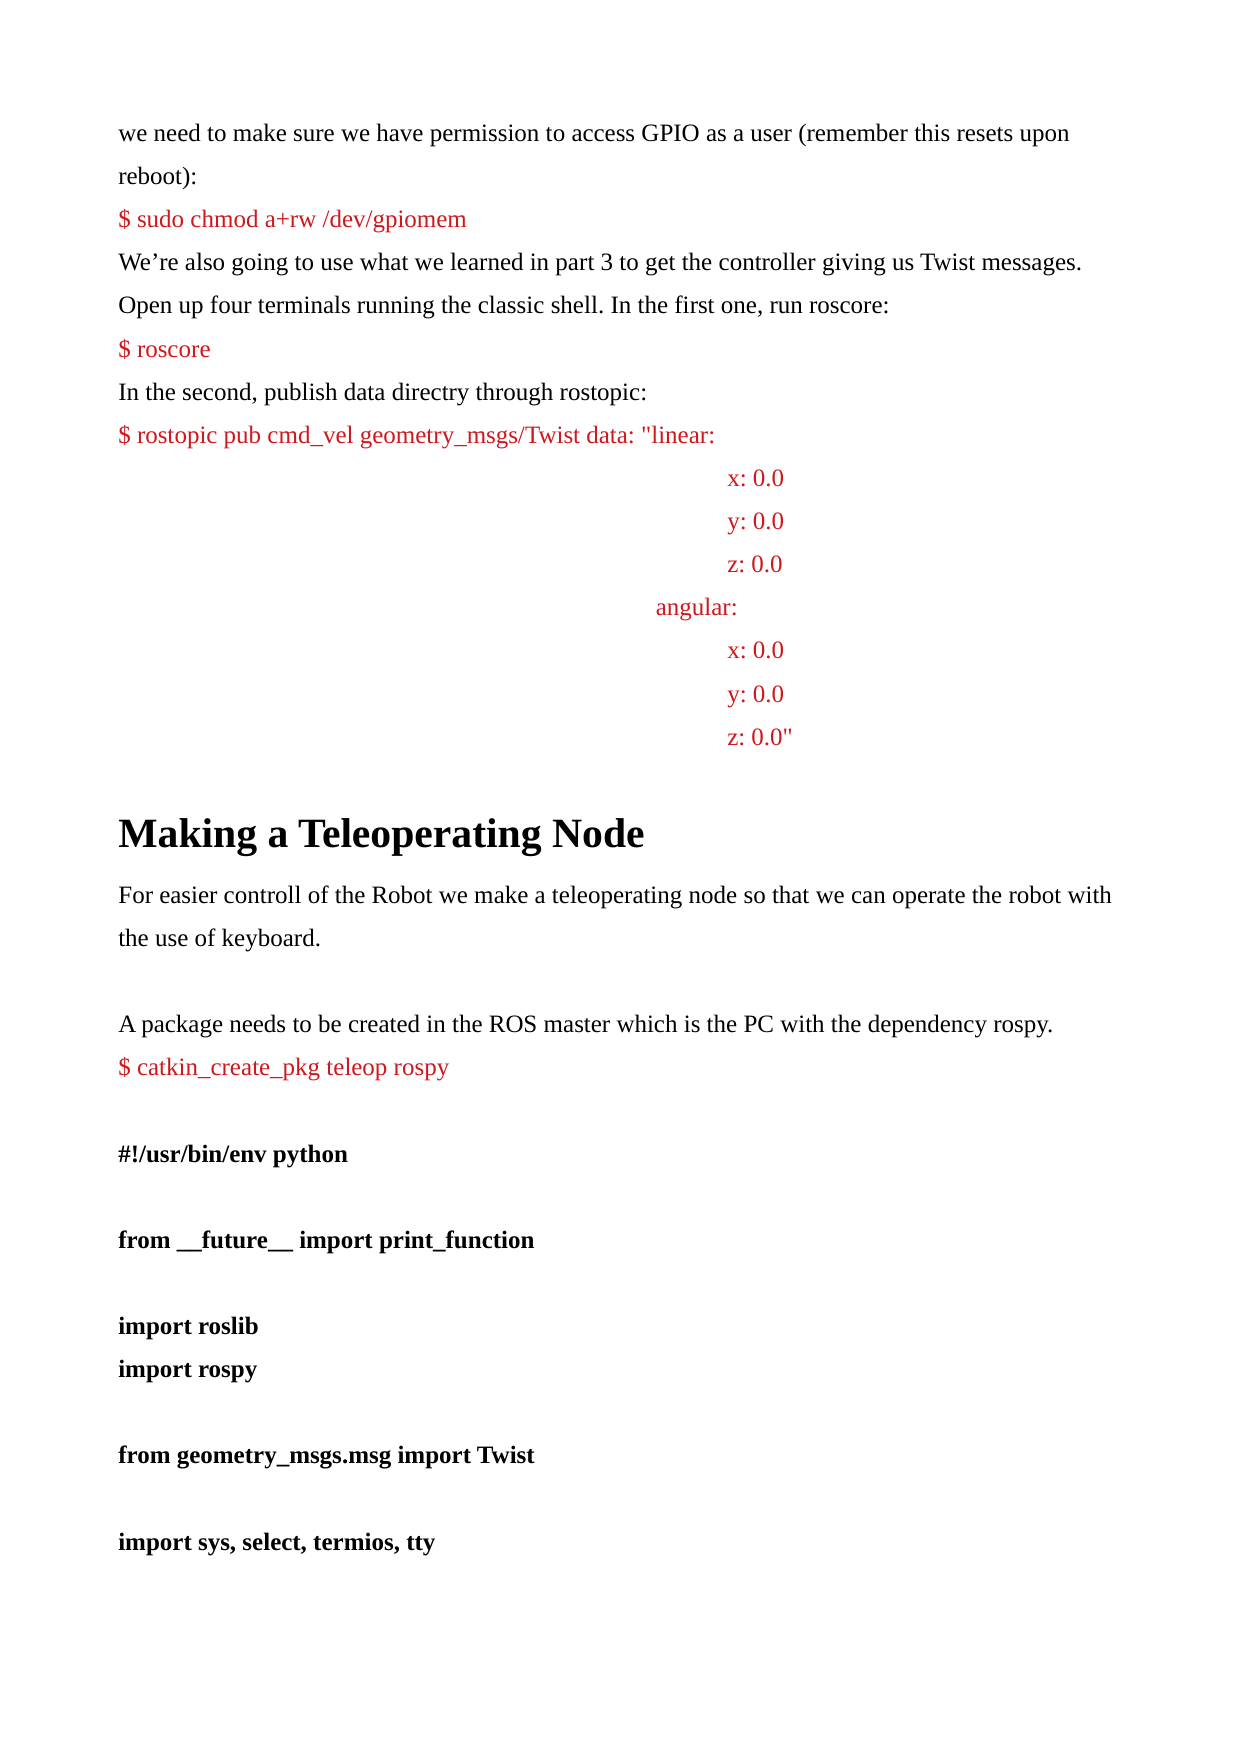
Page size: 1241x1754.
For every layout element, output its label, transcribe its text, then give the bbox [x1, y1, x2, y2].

text import roslib [118, 1311, 1122, 1340]
text $ catkin_create_pkg teleop rospy [118, 1052, 1122, 1081]
text #!/usr/bin/env python [118, 1139, 1122, 1167]
text $ rostopic pub cmd_vel geometry_msgs/Twist data: "linear: [118, 420, 1122, 449]
text from geometry_msgs.msg import Twist [118, 1441, 1122, 1469]
text from __future__ import print_function [118, 1225, 1122, 1254]
text we need to make sure we have permission to access GPIO as a user (remember this resets upon reboot): [118, 118, 1122, 190]
text z: 0.0 [714, 549, 1122, 578]
text z: 0.0" [714, 722, 1122, 751]
text For easier controll of the Robot we make a teleoperating node so that we can operate the robot with the use of keyboard. [118, 880, 1122, 952]
text angular: [656, 592, 1122, 621]
text In the second, publish data directry through rostopic: [118, 377, 1122, 406]
text A package needs to be created in the ROS master which is the PC with the dependency rospy. [118, 1009, 1122, 1038]
text import sys, select, termios, tty [118, 1527, 1122, 1556]
text y: 0.0 [714, 506, 1122, 535]
text import rospy [118, 1354, 1122, 1383]
text x: 0.0 [714, 463, 1122, 492]
text We’re also going to use what we learned in part 3 to get the controller giving us Twist messages. Open up four terminals running the classic shell. In the first one, run roscore: [118, 247, 1122, 319]
text $ roscore [118, 334, 1122, 362]
text y: 0.0 [714, 679, 1122, 707]
text $ sudo chmod a+rw /dev/gpiomem [118, 204, 1122, 233]
text x: 0.0 [714, 636, 1122, 664]
text Making a Teleoperating Node [118, 808, 1122, 856]
